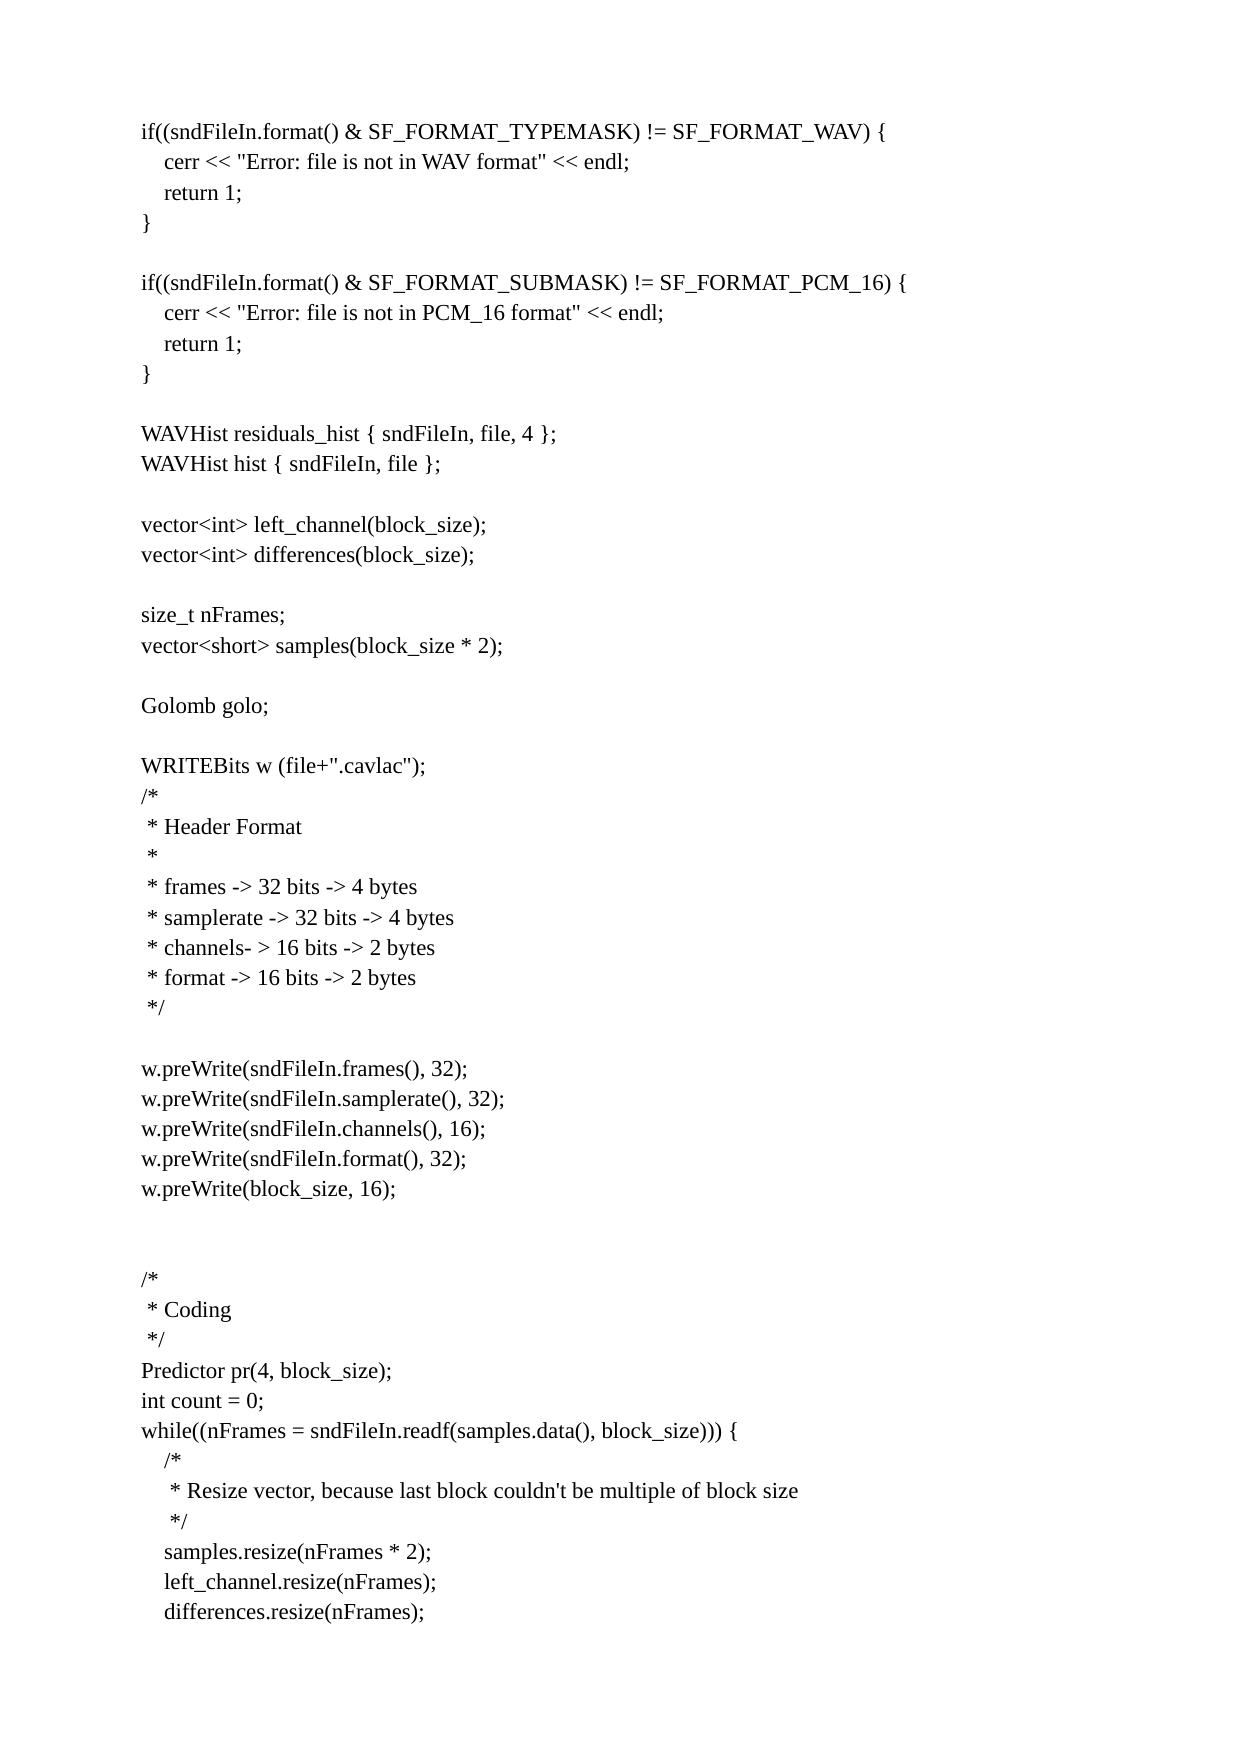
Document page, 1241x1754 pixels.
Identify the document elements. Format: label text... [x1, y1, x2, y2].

text return 1; [118, 178, 1122, 205]
text * Header Format [118, 813, 1122, 839]
text vector<short> samples(block_size * 2); [118, 632, 1122, 658]
text Predictor pr(4, block_size); [118, 1357, 1122, 1383]
text differences.resize(nFrames); [118, 1598, 1122, 1625]
text vector<int> left_channel(block_size); [118, 511, 1122, 537]
text } [118, 209, 1122, 235]
text * format -> 16 bits -> 2 bytes [118, 964, 1122, 990]
text /* [118, 1447, 1122, 1474]
text int count = 0; [118, 1387, 1122, 1413]
text */ [118, 994, 1122, 1021]
text w.preWrite(sndFileIn.format(), 32); [118, 1145, 1122, 1172]
text size_t nFrames; [118, 601, 1122, 628]
text /* [118, 783, 1122, 809]
text left_channel.resize(nFrames); [118, 1568, 1122, 1594]
text while((nFrames = sndFileIn.readf(samples.data(), block_size))) { [118, 1417, 1122, 1443]
text * Coding [118, 1296, 1122, 1323]
text cerr << "Error: file is not in WAV format" << endl; [118, 148, 1122, 175]
text samples.resize(nFrames * 2); [118, 1538, 1122, 1564]
text * channels- > 16 bits -> 2 bytes [118, 934, 1122, 960]
text return 1; [118, 329, 1122, 356]
text w.preWrite(sndFileIn.channels(), 16); [118, 1115, 1122, 1141]
text WAVHist hist { sndFileIn, file }; [118, 450, 1122, 477]
text * frames -> 32 bits -> 4 bytes [118, 873, 1122, 900]
text */ [118, 1326, 1122, 1353]
text /* [118, 1266, 1122, 1292]
text */ [118, 1508, 1122, 1534]
text w.preWrite(sndFileIn.frames(), 32); [118, 1054, 1122, 1081]
text if((sndFileIn.format() & SF_FORMAT_SUBMASK) != SF_FORMAT_PCM_16) { [118, 269, 1122, 296]
text w.preWrite(sndFileIn.samplerate(), 32); [118, 1085, 1122, 1111]
text WAVHist residuals_hist { sndFileIn, file, 4 }; [118, 420, 1122, 447]
text * [118, 843, 1122, 869]
text * Resize vector, because last block couldn't be multiple of block size [118, 1477, 1122, 1504]
text WRITEBits w (file+".cavlac"); [118, 752, 1122, 779]
text w.preWrite(block_size, 16); [118, 1175, 1122, 1202]
text Golomb golo; [118, 692, 1122, 718]
text if((sndFileIn.format() & SF_FORMAT_TYPEMASK) != SF_FORMAT_WAV) { [118, 118, 1122, 144]
text vector<int> differences(block_size); [118, 541, 1122, 567]
text * samplerate -> 32 bits -> 4 bytes [118, 903, 1122, 930]
text } [118, 360, 1122, 386]
text cerr << "Error: file is not in PCM_16 format" << endl; [118, 299, 1122, 326]
